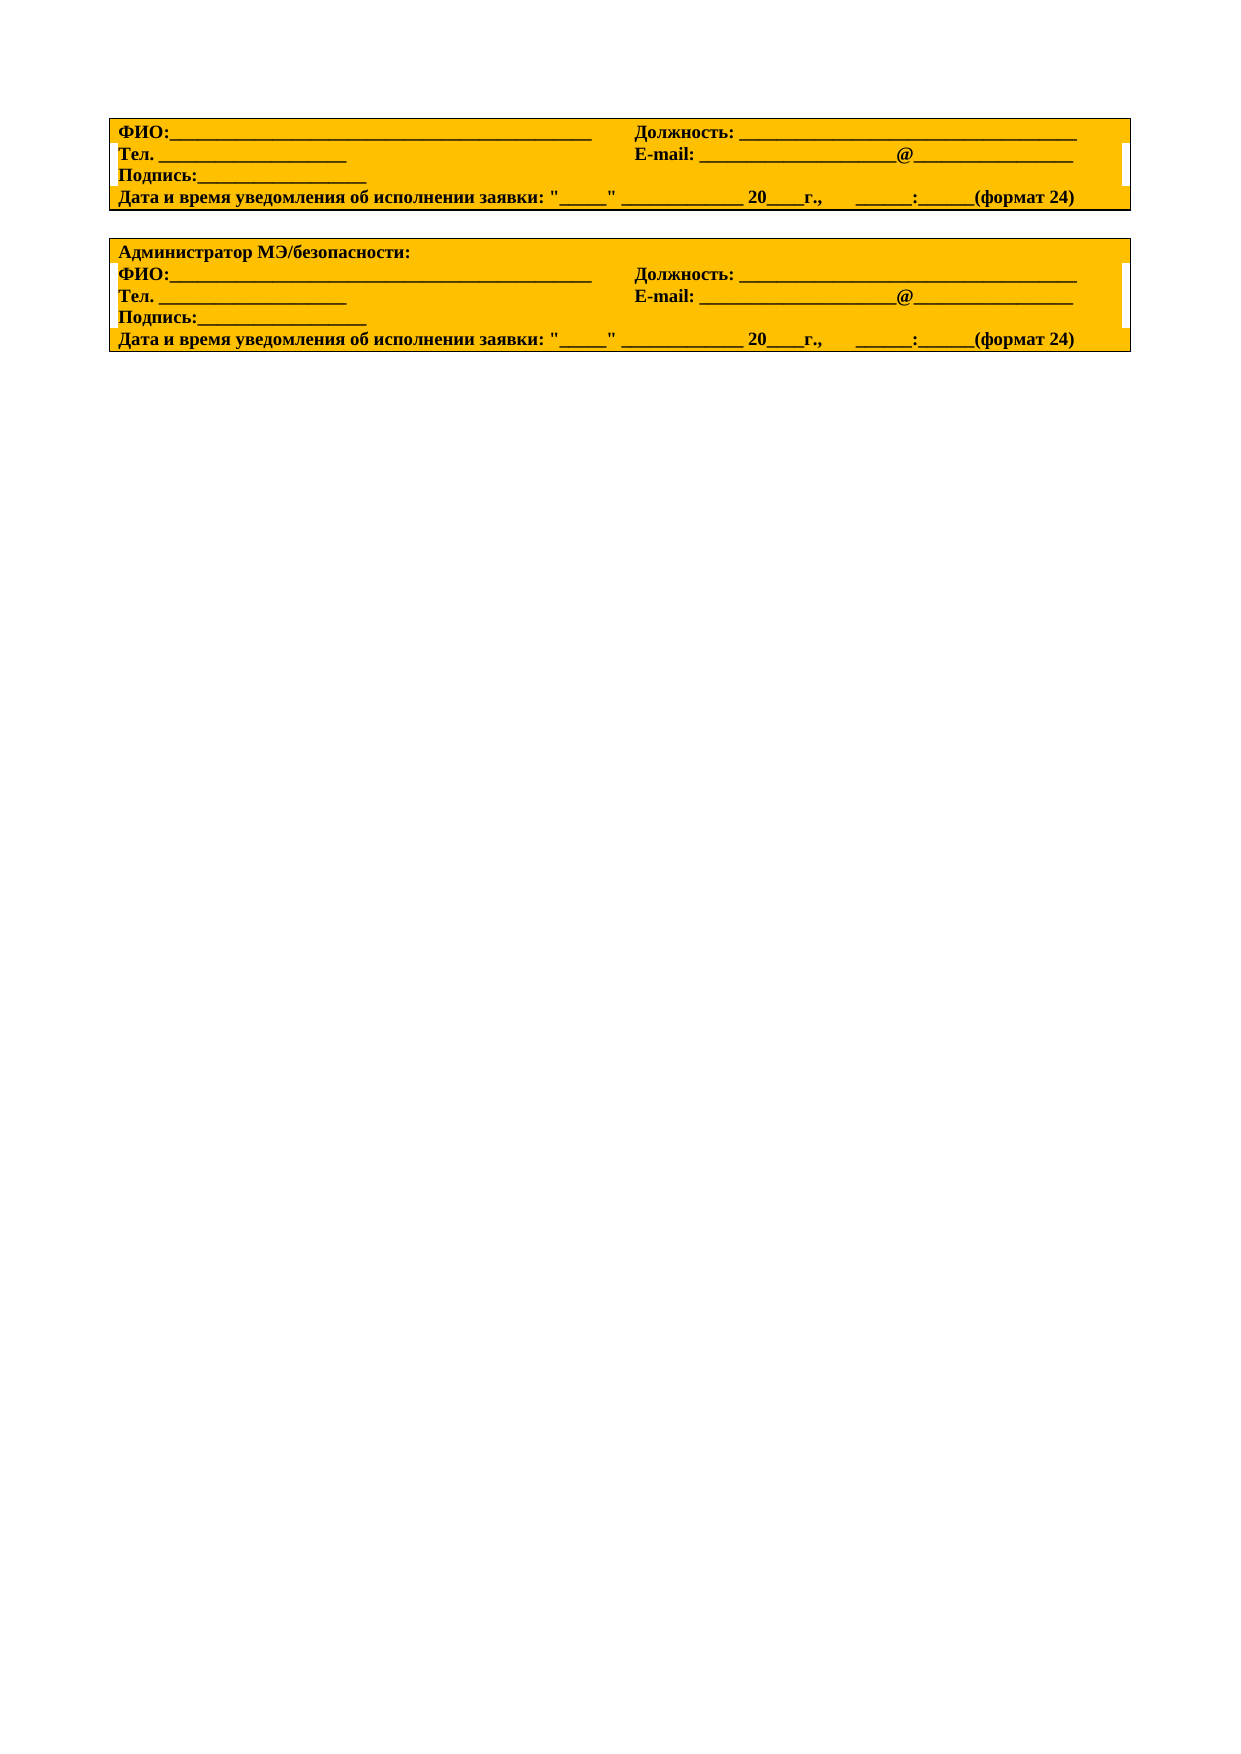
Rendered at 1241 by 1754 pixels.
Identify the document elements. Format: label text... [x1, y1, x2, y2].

text ФИО:_____________________________________________ Должность: ____________________________________ [118, 263, 1122, 284]
text Тел. ____________________ Е-mail: _____________________@_________________ [118, 284, 1122, 306]
table_header [812, 211, 1078, 238]
table_header [1104, 211, 1130, 238]
text Тел. ____________________ Е-mail: _____________________@_________________ [118, 143, 1122, 164]
text Подпись:__________________ [118, 164, 1122, 183]
text Дата и время уведомления об исполнении заявки: "_____" _____________ 20____г., ______:______(формат 24) [110, 183, 1130, 209]
text Администратор МЭ/безопасности: [110, 239, 1130, 263]
table_header [591, 211, 605, 238]
text ФИО:_____________________________________________ Должность: ____________________________________ [110, 119, 1130, 143]
table_header [1078, 211, 1104, 238]
text Дата и время уведомления об исполнении заявки: "_____" _____________ 20____г., ______:______(формат 24) [110, 324, 1130, 351]
table_header [783, 211, 797, 238]
text Подпись:__________________ [118, 306, 1122, 324]
table_header [797, 211, 812, 238]
table_header [106, 211, 591, 238]
table_header [605, 211, 783, 238]
